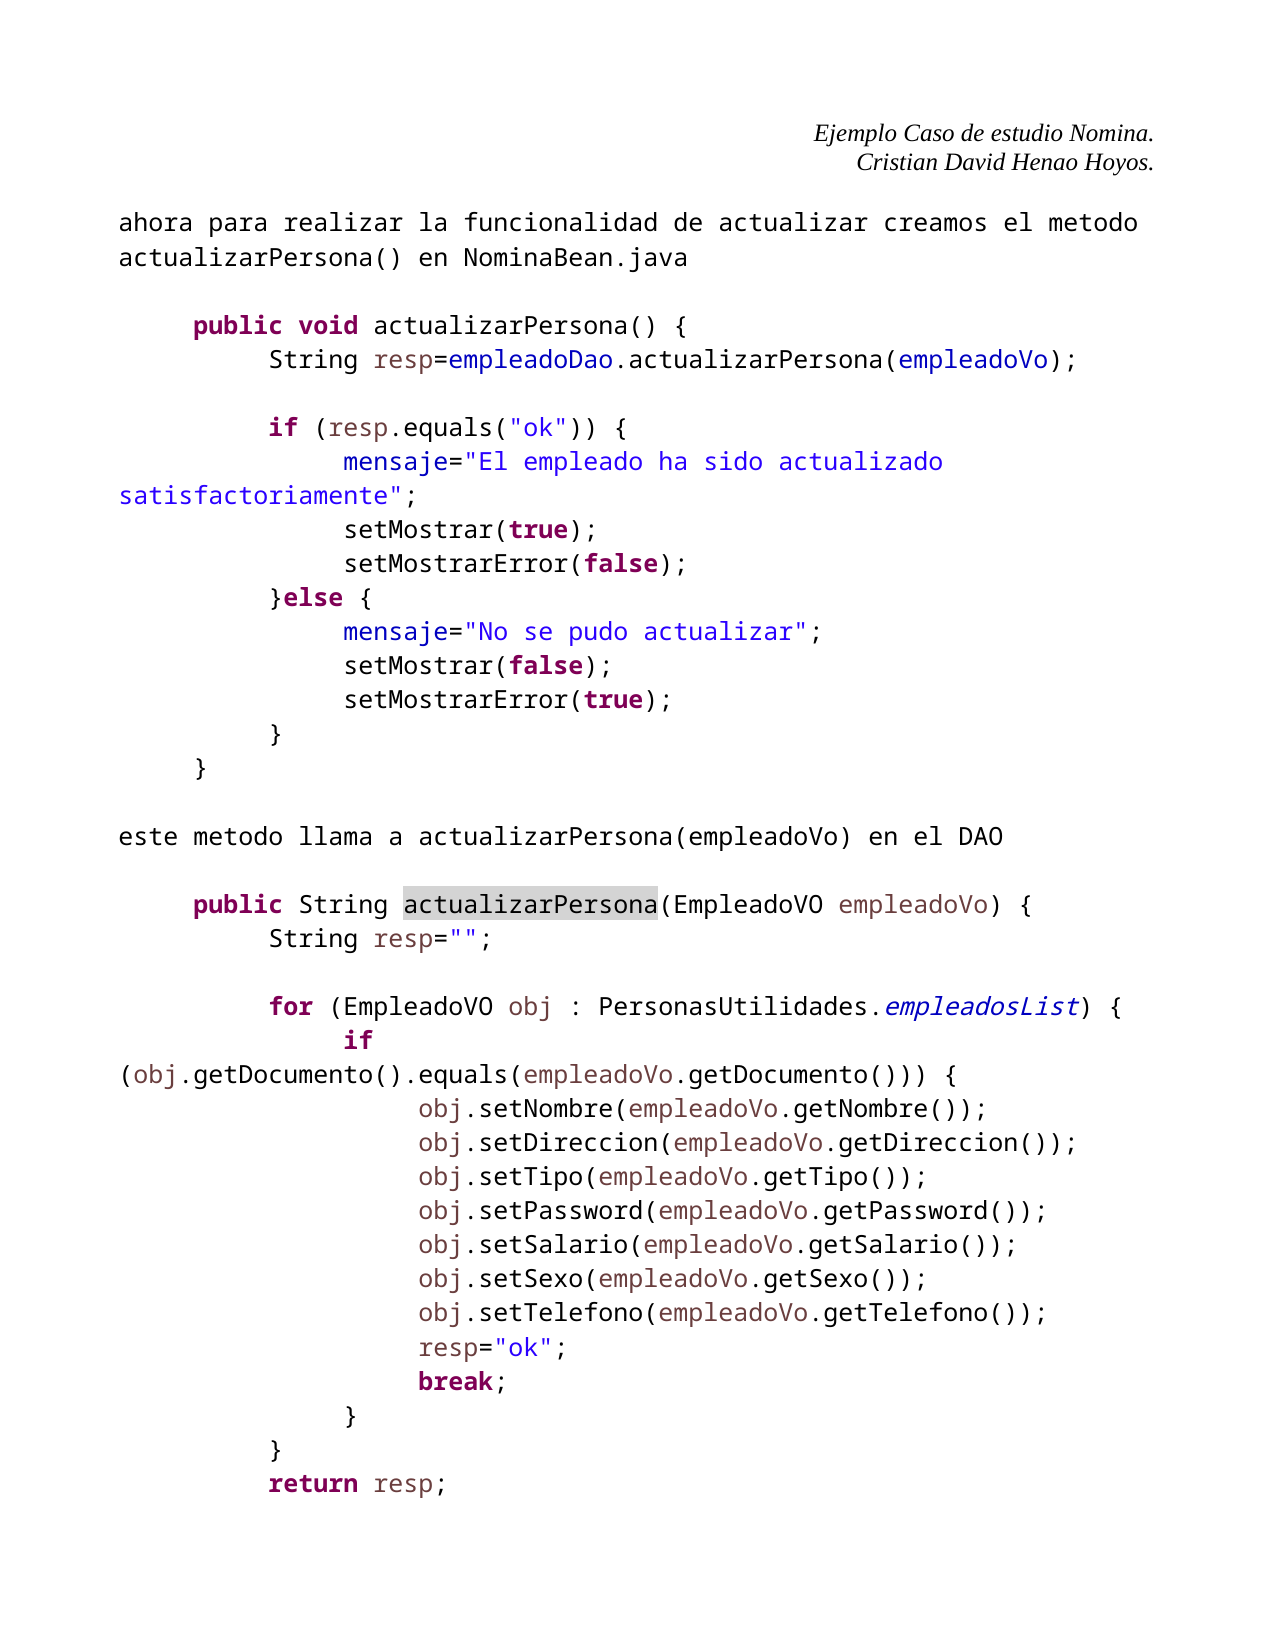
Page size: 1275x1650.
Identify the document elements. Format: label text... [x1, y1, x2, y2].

text }else { [118, 580, 1157, 614]
text } [118, 716, 1157, 750]
text obj.setNombre(empleadoVo.getNombre()); [118, 1091, 1157, 1125]
text String resp=empleadoDao.actualizarPersona(empleadoVo); [118, 341, 1157, 375]
text mensaje="No se pudo actualizar"; [118, 614, 1157, 648]
text setMostrar(false); [118, 648, 1157, 682]
text public String actualizarPersona(EmpleadoVO empleadoVo) { [118, 886, 1157, 920]
text } [118, 1431, 1157, 1465]
text obj.setDireccion(empleadoVo.getDireccion()); [118, 1125, 1157, 1159]
text obj.setTipo(empleadoVo.getTipo()); [118, 1159, 1157, 1193]
text setMostrarError(true); [118, 682, 1157, 716]
text resp="ok"; [118, 1329, 1157, 1363]
text ahora para realizar la funcionalidad de actualizar creamos el metodo actualizarPersona() en NominaBean.java [118, 205, 1157, 273]
text este metodo llama a actualizarPersona(empleadoVo) en el DAO [118, 818, 1157, 852]
text if (resp.equals("ok")) { [118, 409, 1157, 443]
text public void actualizarPersona() { [118, 307, 1157, 341]
text setMostrarError(false); [118, 546, 1157, 580]
text break; [118, 1363, 1157, 1397]
text obj.setPassword(empleadoVo.getPassword()); [118, 1193, 1157, 1227]
text return resp; [118, 1465, 1157, 1499]
text mensaje="El empleado ha sido actualizado satisfactoriamente"; [118, 443, 1157, 512]
text obj.setSexo(empleadoVo.getSexo()); [118, 1261, 1157, 1295]
text String resp=""; [118, 920, 1157, 954]
text } [118, 750, 1157, 784]
text for (EmpleadoVO obj : PersonasUtilidades.empleadosList) { [118, 988, 1157, 1023]
text if (obj.getDocumento().equals(empleadoVo.getDocumento())) { [118, 1023, 1157, 1091]
text setMostrar(true); [118, 512, 1157, 546]
text obj.setSalario(empleadoVo.getSalario()); [118, 1227, 1157, 1261]
text obj.setTelefono(empleadoVo.getTelefono()); [118, 1295, 1157, 1329]
text } [118, 1397, 1157, 1431]
